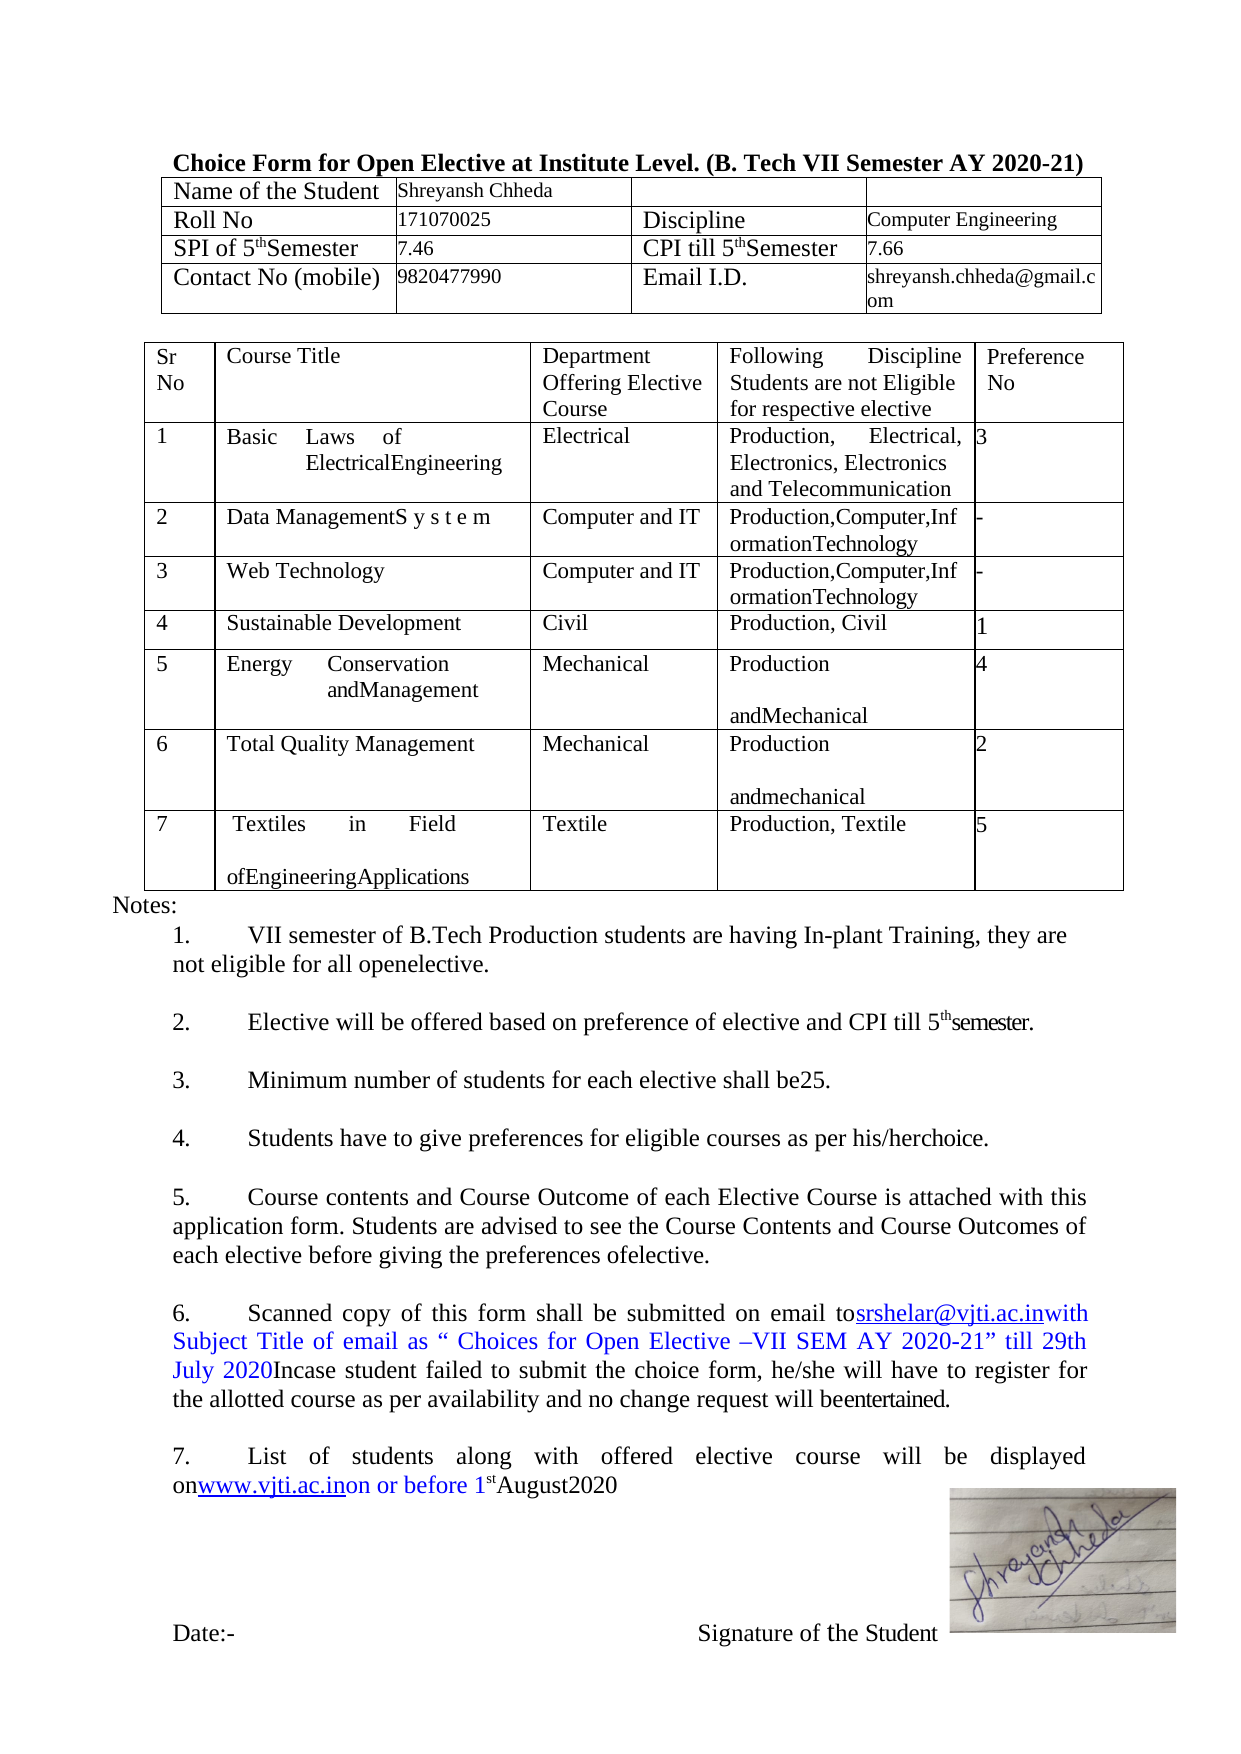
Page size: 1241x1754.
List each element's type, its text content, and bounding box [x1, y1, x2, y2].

table_cell Contact No (mobile) [162, 264, 396, 312]
table_cell 7 [145, 811, 214, 889]
table_cell Mechanical [531, 650, 717, 729]
table_header [632, 178, 866, 206]
table_cell 2 [976, 730, 1123, 809]
table_cell 3 [145, 557, 214, 610]
picture [949, 1509, 1177, 1633]
table_cell - [976, 557, 1123, 610]
table_cell Production,Computer,InformationTechnology [718, 503, 974, 556]
table_cell Civil [531, 611, 717, 649]
table_cell - [976, 503, 1123, 556]
table_cell Production andMechanical [718, 650, 974, 729]
table_header Course Title [216, 343, 530, 422]
table_cell 4 [976, 650, 1123, 729]
table_cell Web Technology [216, 557, 530, 610]
table_cell 1 [976, 611, 1123, 649]
table_cell Energy Conservation andManagement [216, 650, 530, 729]
list Students have to give preferences for eligible courses as per his/herchoice. [172, 1123, 1194, 1152]
table_header Department Offering Elective Course [531, 343, 717, 422]
table_cell Production, Textile [718, 811, 974, 889]
table_cell 7.46 [397, 236, 631, 263]
table_cell 9820477990 [397, 264, 631, 312]
table_cell Basic Laws of ElectricalEngineering [216, 423, 530, 502]
table_cell Total Quality Management [216, 730, 530, 809]
table_cell Mechanical [531, 730, 717, 809]
table_cell Textiles in Field ofEngineeringApplications [216, 811, 530, 889]
list Scanned copy of this form shall be submitted on email tosrshelar@vjti.ac.inwith Subject Title of email as “ Choices for Open Elective –VII SEM AY 2020-21” till 29th July 2020Incase student failed to submit the choice form, he/she will have to register for the allotted course as per availability and no change request will beentertained. [172, 1298, 1088, 1413]
subtitle Choice Form for Open Elective at Institute Level. (B. Tech VII Semester AY 2020-21) [172, 148, 1194, 177]
list Course contents and Course Outcome of each Elective Course is attached with this application form. Students are advised to see the Course Contents and Course Outcomes of each elective before giving the preferences ofelective. [172, 1182, 1088, 1269]
list List of students along with offered elective course will be displayed onwww.vjti.ac.inon or before 1stAugust2020 [172, 1441, 1087, 1499]
table_cell 6 [145, 730, 214, 809]
table_cell shreyansh.chheda@gmail.com [867, 264, 1101, 312]
table_cell Computer and IT [531, 557, 717, 610]
table_cell Data ManagementSystem [216, 503, 530, 556]
table_cell 5 [145, 650, 214, 729]
table_cell 171070025 [397, 207, 631, 234]
table_cell Production andmechanical [718, 730, 974, 809]
table_header Preference No [976, 343, 1123, 422]
table_cell SPI of 5thSemester [162, 236, 396, 263]
table_header Sr No [145, 343, 214, 422]
table_cell Computer and IT [531, 503, 717, 556]
table_header [867, 178, 1101, 206]
table_cell 5 [976, 811, 1123, 889]
table_cell Discipline [632, 207, 866, 234]
table_cell Sustainable Development [216, 611, 530, 649]
list VII semester of B.Tech Production students are having In-plant Training, they are not eligible for all openelective. [172, 920, 1087, 978]
table_header Shreyansh Chheda [397, 178, 631, 206]
table_header Name of the Student [162, 178, 396, 206]
list Minimum number of students for each elective shall be25. [172, 1065, 1194, 1094]
table_cell 3 [976, 423, 1123, 502]
table_cell Production, Civil [718, 611, 974, 649]
table_cell Email I.D. [632, 264, 866, 312]
table_cell 2 [145, 503, 214, 556]
table_cell Production,Computer,InformationTechnology [718, 557, 974, 610]
text Notes: [112, 891, 1194, 919]
table_cell 7.66 [867, 236, 1101, 263]
list Elective will be offered based on preference of elective and CPI till 5thsemester. [172, 1007, 1194, 1035]
table_cell 4 [145, 611, 214, 649]
table_cell Textile [531, 811, 717, 889]
table_cell Roll No [162, 207, 396, 234]
table_cell CPI till 5thSemester [632, 236, 866, 263]
text Date:- Signature of the Student [172, 1614, 1194, 1647]
table_cell Computer Engineering [867, 207, 1101, 234]
table_cell 1 [145, 423, 214, 502]
table_header Following Discipline Students are not Eligible for respective elective [718, 343, 974, 422]
table_cell Production, Electrical, Electronics, Electronics and Telecommunication [718, 423, 974, 502]
table_cell Electrical [531, 423, 717, 502]
